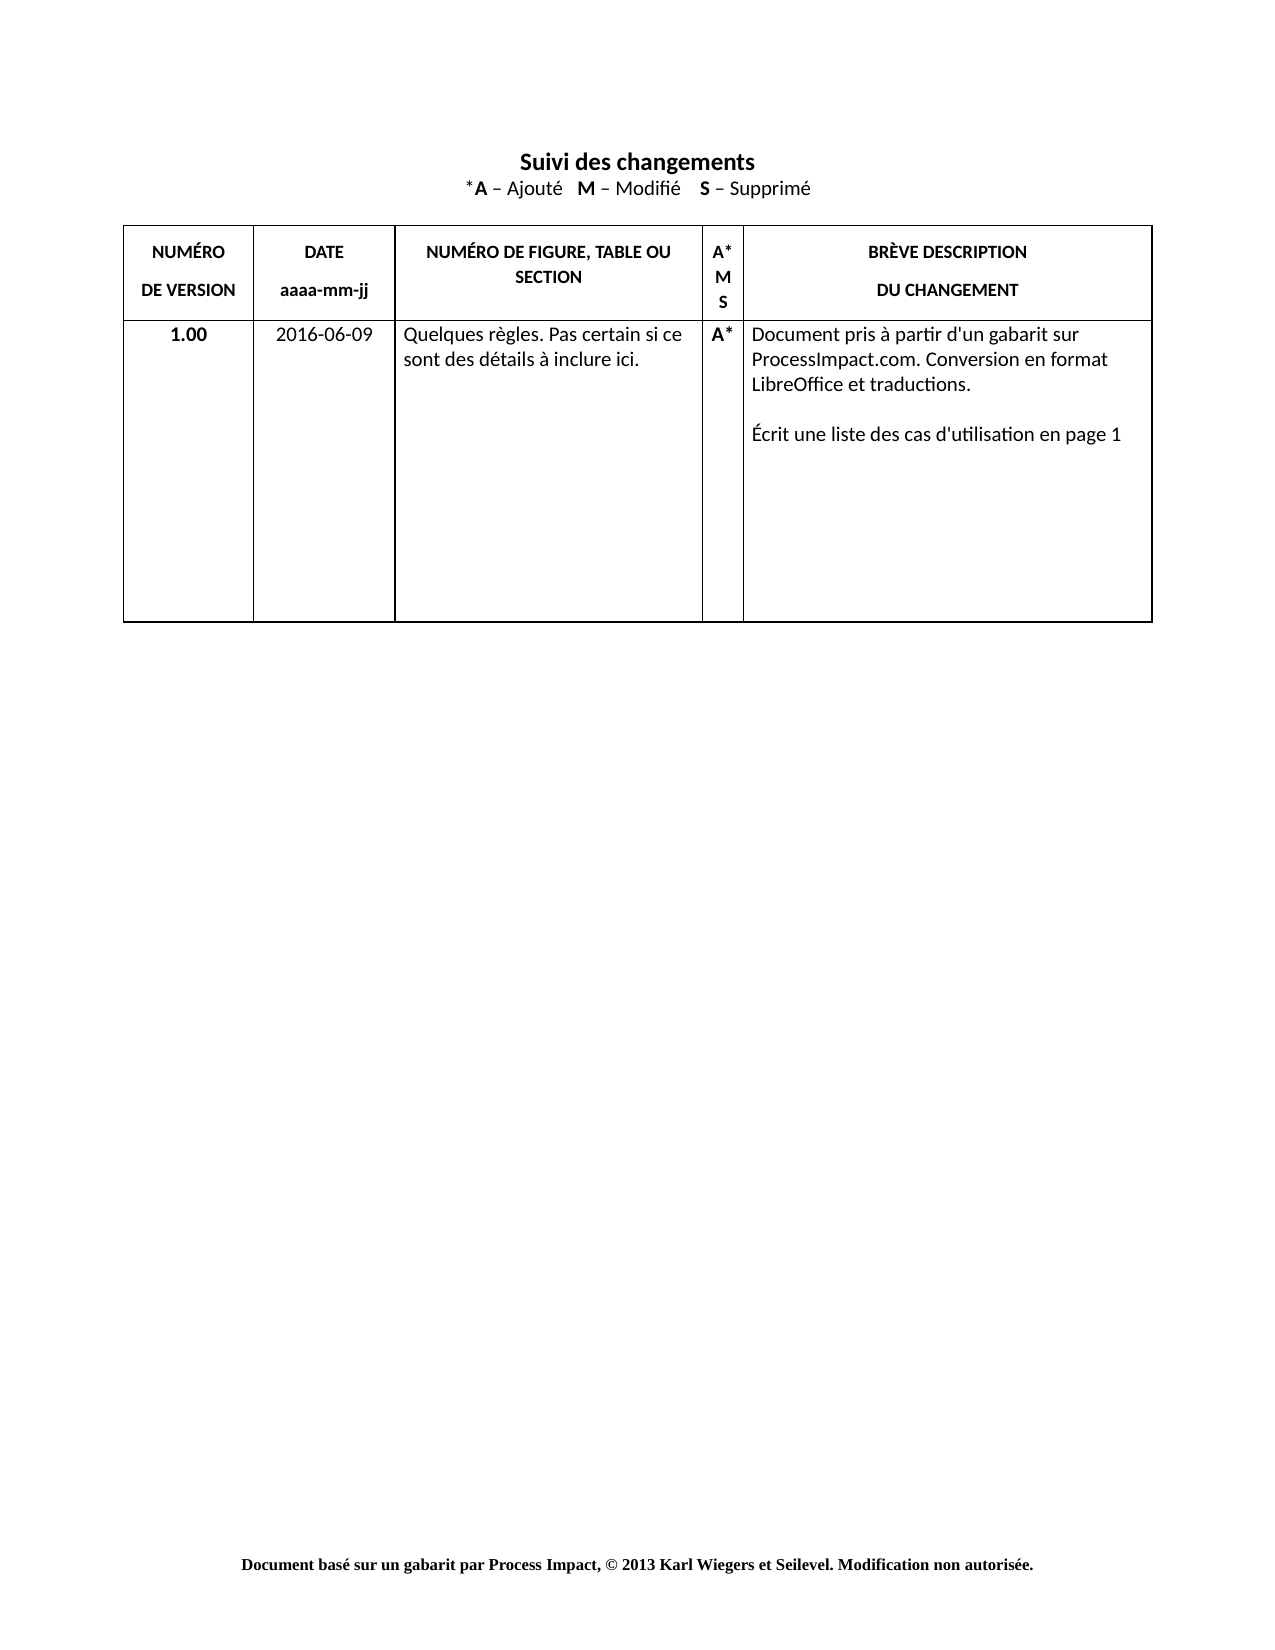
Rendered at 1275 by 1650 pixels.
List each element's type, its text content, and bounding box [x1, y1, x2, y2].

table_cell [254, 546, 394, 571]
table_cell [703, 571, 743, 596]
table_header NUMÉRO DE VERSION [124, 226, 253, 320]
table_header A* M S [703, 226, 743, 320]
table_cell [396, 571, 702, 596]
table_cell [744, 446, 1151, 471]
table_cell [124, 521, 253, 546]
table_cell 2016-06-09 [254, 321, 394, 446]
table_cell [744, 521, 1151, 546]
table_cell [703, 546, 743, 571]
table_cell [396, 496, 702, 521]
table_cell [254, 446, 394, 471]
table_cell [124, 571, 253, 596]
table_cell [744, 546, 1151, 571]
table_cell [744, 571, 1151, 596]
table_cell [703, 521, 743, 546]
table_cell Quelques règles. Pas certain si ce sont des détails à inclure ici. [396, 321, 702, 446]
table_cell [254, 521, 394, 546]
table_cell [124, 596, 253, 621]
table_cell [254, 496, 394, 521]
table_header BRÈVE DESCRIPTION DU CHANGEMENT [744, 226, 1151, 320]
table_cell [396, 446, 702, 471]
table_cell [124, 471, 253, 496]
table_cell [124, 496, 253, 521]
table_cell [254, 471, 394, 496]
text *A – Ajouté M – Modifié S – Supprimé [150, 175, 1125, 200]
table_cell [254, 596, 394, 621]
table_cell [703, 471, 743, 496]
table_cell [396, 546, 702, 571]
table_header NUMÉRO DE FIGURE, TABLE OU SECTION [396, 226, 702, 320]
table_cell [744, 496, 1151, 521]
table_cell A* [703, 321, 743, 446]
table_cell [396, 596, 702, 621]
table_header DATE aaaa-mm-jj [254, 226, 394, 320]
table_cell [703, 596, 743, 621]
table_cell [744, 471, 1151, 496]
table_cell [254, 571, 394, 596]
table_cell [396, 471, 702, 496]
table_cell 1.00 [124, 321, 253, 446]
table_cell [124, 446, 253, 471]
table_cell [396, 521, 702, 546]
table_cell [703, 496, 743, 521]
table_cell Document pris à partir d'un gabarit sur ProcessImpact.com. Conversion en format LibreOffice et traductions. Écrit une liste des cas d'utilisation en page 1 [744, 321, 1151, 446]
text Suivi des changements [150, 150, 1125, 175]
table_cell [744, 596, 1151, 621]
table_cell [703, 446, 743, 471]
table_cell [124, 546, 253, 571]
